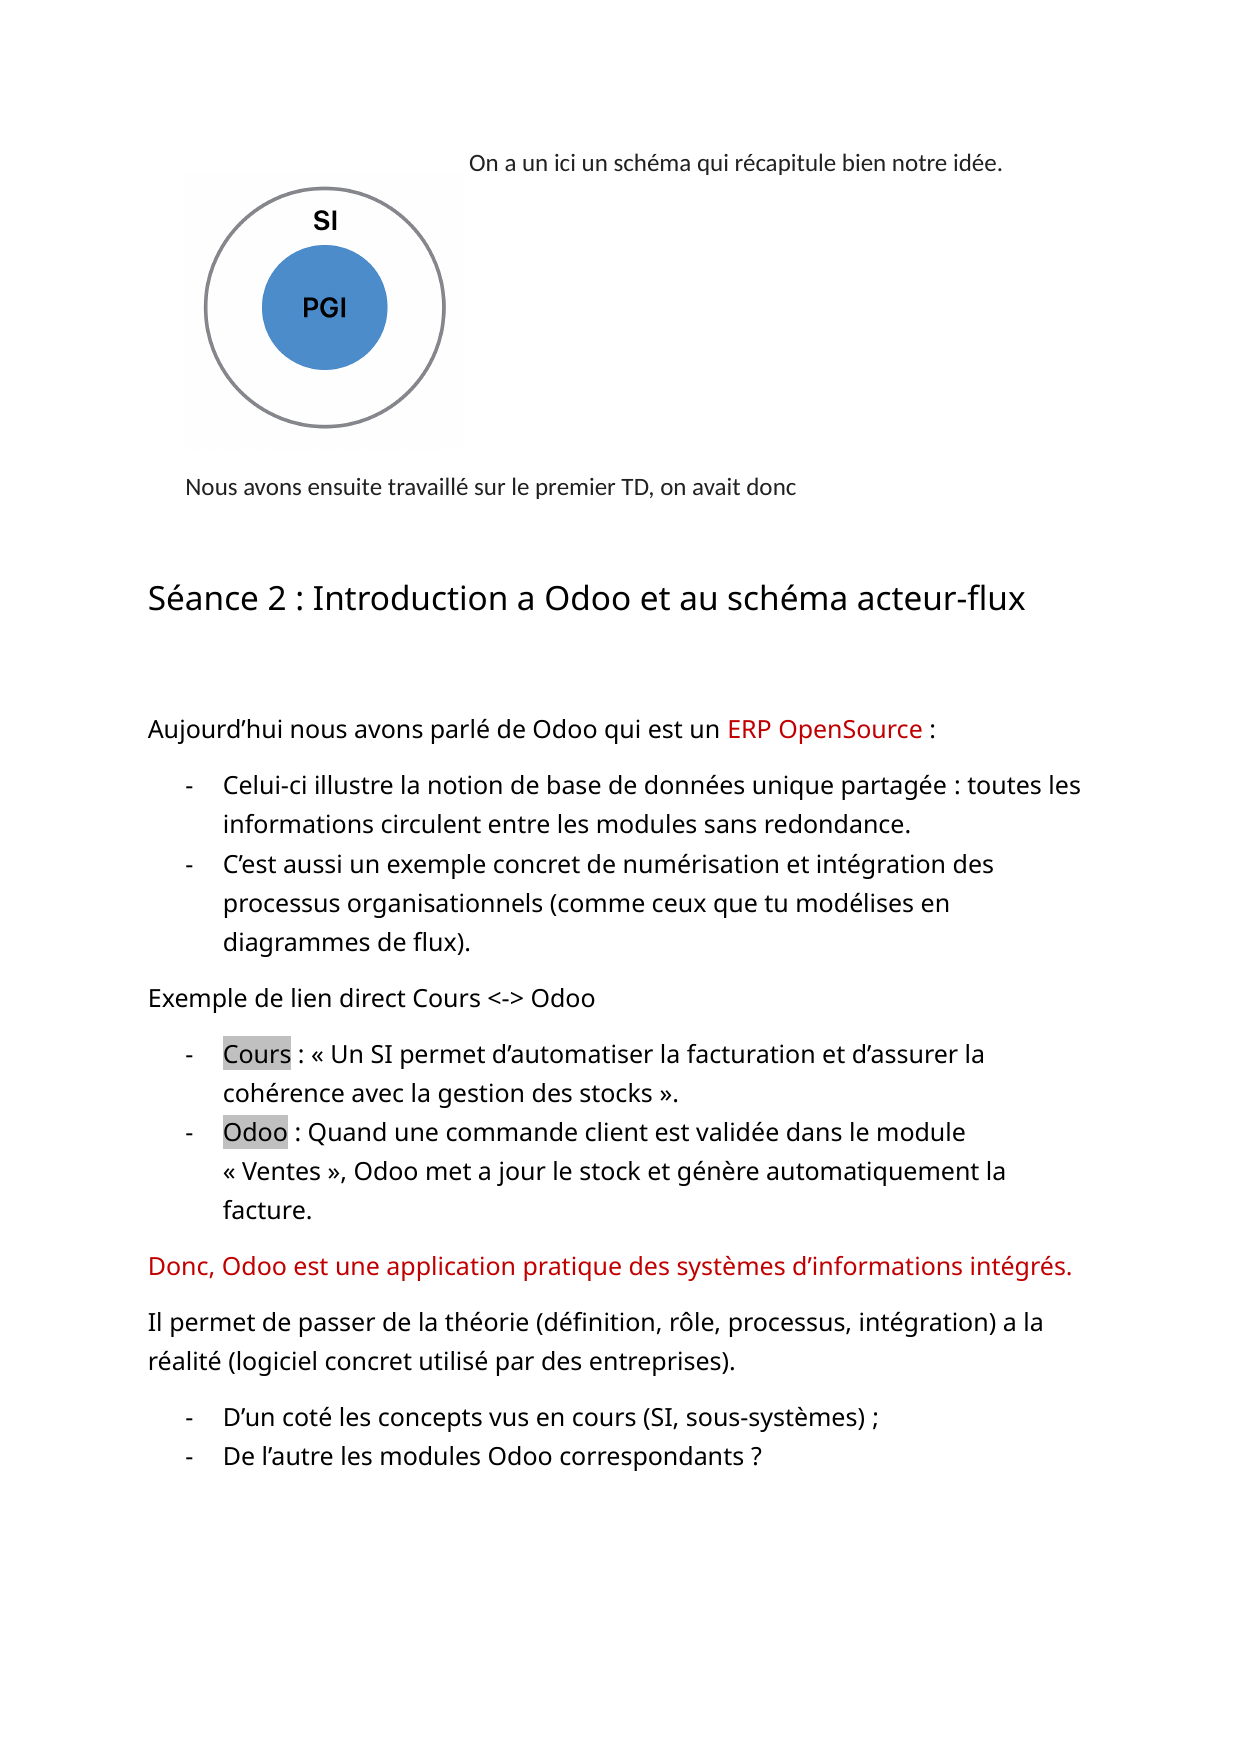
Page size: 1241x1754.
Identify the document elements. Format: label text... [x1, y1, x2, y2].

list C’est aussi un exemple concret de numérisation et intégration des processus organisationnels (comme ceux que tu modélises en diagrammes de flux). [185, 846, 1093, 959]
text On a un ici un schéma qui récapitule bien notre idée. [185, 148, 1093, 450]
list D’un coté les concepts vus en cours (SI, sous-systèmes) ; [185, 1400, 1093, 1434]
list Celui-ci illustre la notion de base de données unique partagée : toutes les informations circulent entre les modules sans redondance. [185, 768, 1093, 841]
text Il permet de passer de la théorie (définition, rôle, processus, intégration) a la réalité (logiciel concret utilisé par des entreprises). [148, 1305, 1093, 1378]
text Aujourd’hui nous avons parlé de Odoo qui est un ERP OpenSource : [148, 712, 1093, 746]
list De l’autre les modules Odoo correspondants ? [185, 1439, 1093, 1473]
list Cours : « Un SI permet d’automatiser la facturation et d’assurer la cohérence avec la gestion des stocks ». [185, 1036, 1093, 1109]
text Donc, Odoo est une application pratique des systèmes d’informations intégrés. [148, 1249, 1093, 1283]
list Odoo : Quand une commande client est validée dans le module « Ventes », Odoo met a jour le stock et génère automatiquement la facture. [185, 1115, 1093, 1227]
text Nous avons ensuite travaillé sur le premier TD, on avait donc [185, 471, 1093, 502]
text Exemple de lien direct Cours <-> Odoo [148, 981, 1093, 1014]
text Séance 2 : Introduction a Odoo et au schéma acteur-flux [148, 574, 1093, 620]
